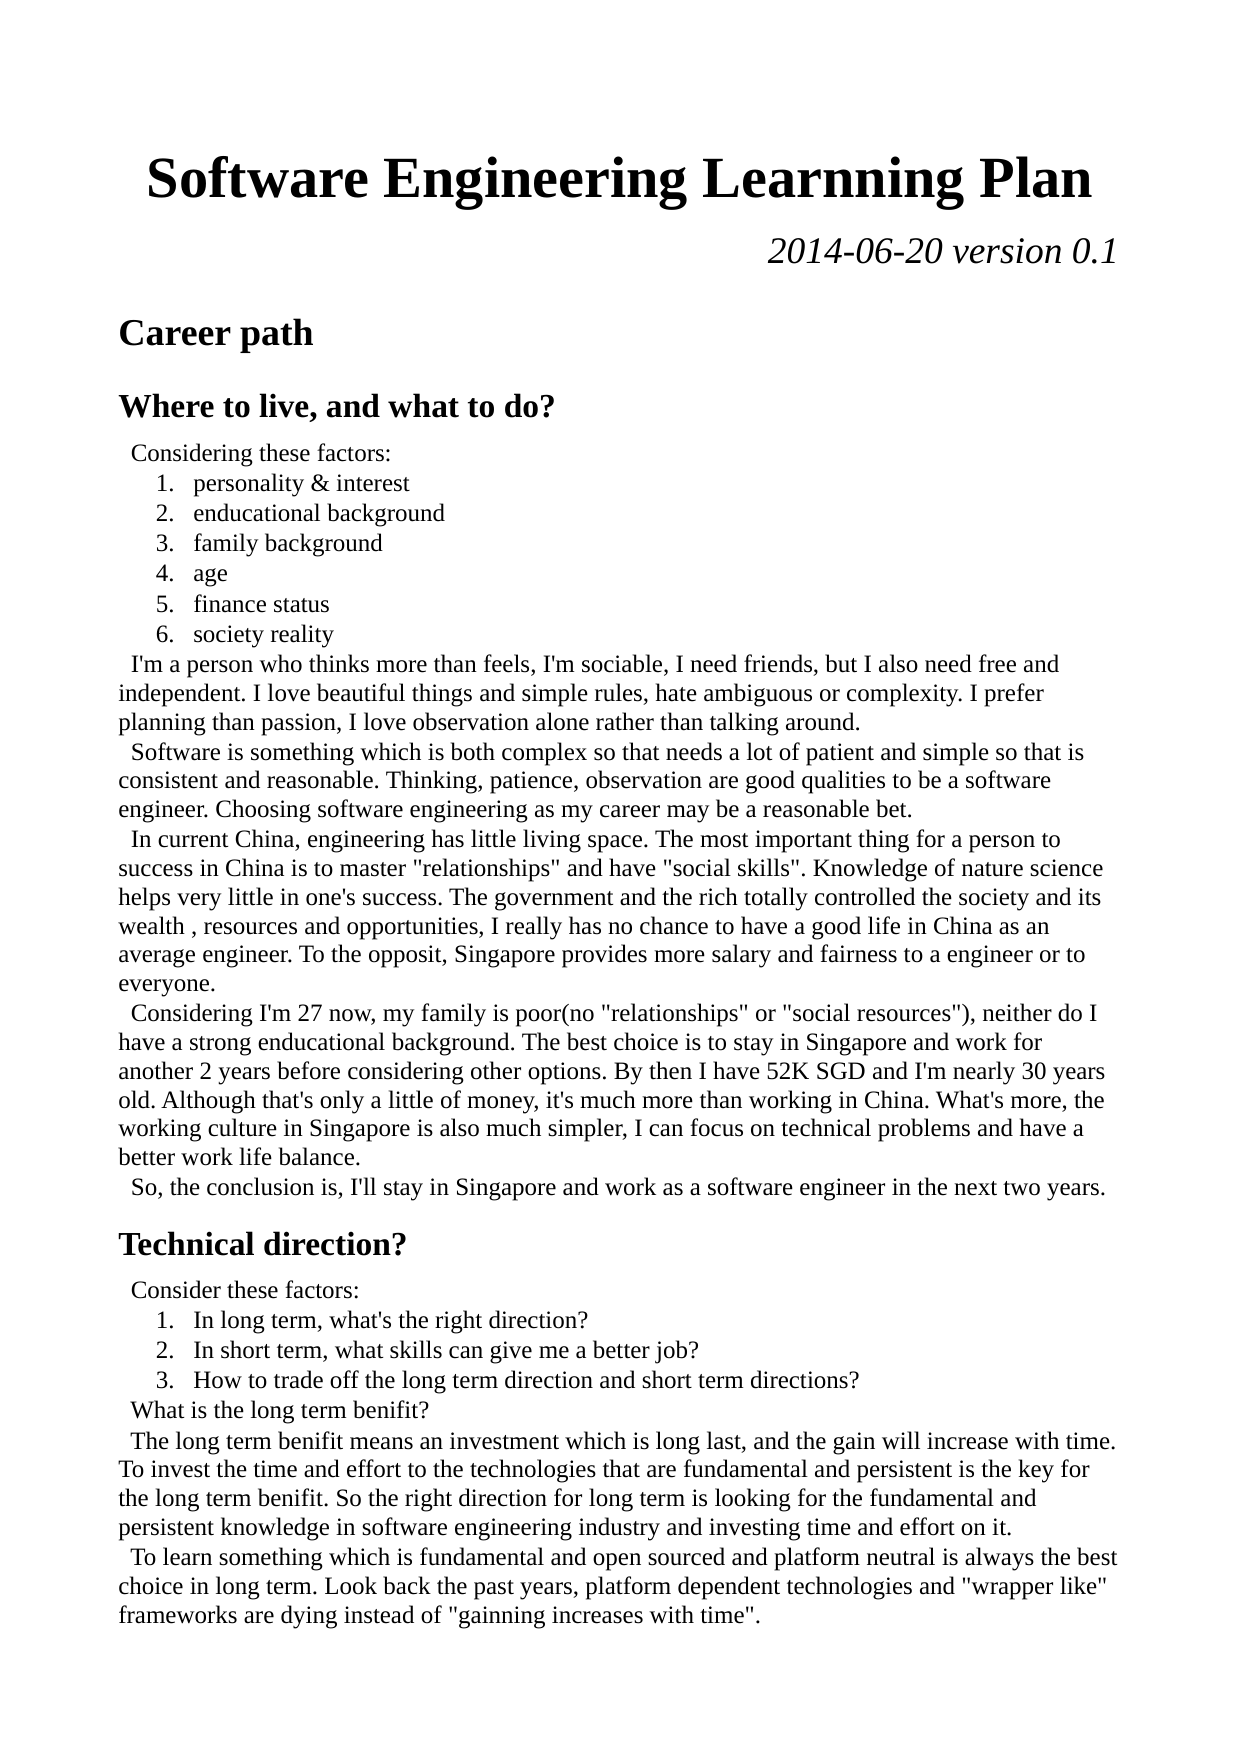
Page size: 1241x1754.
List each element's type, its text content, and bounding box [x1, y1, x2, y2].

list age [156, 558, 1122, 587]
list family background [156, 528, 1122, 557]
text So, the conclusion is, I'll stay in Singapore and work as a software engineer in the next two years. [118, 1172, 1122, 1201]
text Considering I'm 27 now, my family is poor(no "relationships" or "social resources"), neither do I have a strong enducational background. The best choice is to stay in Singapore and work for another 2 years before considering other options. By then I have 52K SGD and I'm nearly 30 years old. Although that's only a little of money, it's much more than working in China. What's more, the working culture in Singapore is also much simpler, I can focus on technical problems and have a better work life balance. [118, 998, 1122, 1171]
subtitle Career path [118, 309, 1122, 353]
text To learn something which is fundamental and open sourced and platform neutral is always the best choice in long term. Look back the past years, platform dependent technologies and "wrapper like" frameworks are dying instead of "gainning increases with time". [118, 1542, 1122, 1628]
subtitle 2014-06-20 version 0.1 [118, 229, 1122, 272]
list enducational background [156, 498, 1122, 527]
text What is the long term benifit? [118, 1396, 1122, 1424]
text I'm a person who thinks more than feels, I'm sociable, I need friends, but I also need free and independent. I love beautiful things and simple rules, hate ambiguous or complexity. I prefer planning than passion, I love observation alone rather than talking around. [118, 649, 1122, 735]
list society reality [156, 619, 1122, 648]
text Consider these factors: [118, 1275, 1122, 1303]
subtitle Where to live, and what to do? [118, 387, 1122, 425]
text In current China, engineering has little living space. The most important thing for a person to success in China is to master "relationships" and have "social skills". Knowledge of nature science helps very little in one's success. The government and the rich totally controlled the society and its wealth , resources and opportunities, I really has no chance to have a good life in China as an average engineer. To the opposit, Singapore provides more salary and fairness to a engineer or to everyone. [118, 824, 1122, 997]
title Software Engineering Learnning Plan [118, 143, 1122, 210]
text The long term benifit means an investment which is long last, and the gain will increase with time. To invest the time and effort to the technologies that are fundamental and persistent is the key for the long term benifit. So the right direction for long term is looking for the fundamental and persistent knowledge in software engineering industry and investing time and effort on it. [118, 1426, 1122, 1541]
list In short term, what skills can give me a better job? [156, 1335, 1122, 1364]
subtitle Technical direction? [118, 1223, 1122, 1262]
text Considering these factors: [118, 438, 1122, 466]
list finance status [156, 589, 1122, 617]
list In long term, what's the right direction? [156, 1305, 1122, 1334]
list How to trade off the long term direction and short term directions? [156, 1365, 1122, 1394]
text Software is something which is both complex so that needs a lot of patient and simple so that is consistent and reasonable. Thinking, patience, observation are good qualities to be a software engineer. Choosing software engineering as my career may be a reasonable bet. [118, 737, 1122, 823]
list personality & interest [156, 468, 1122, 497]
